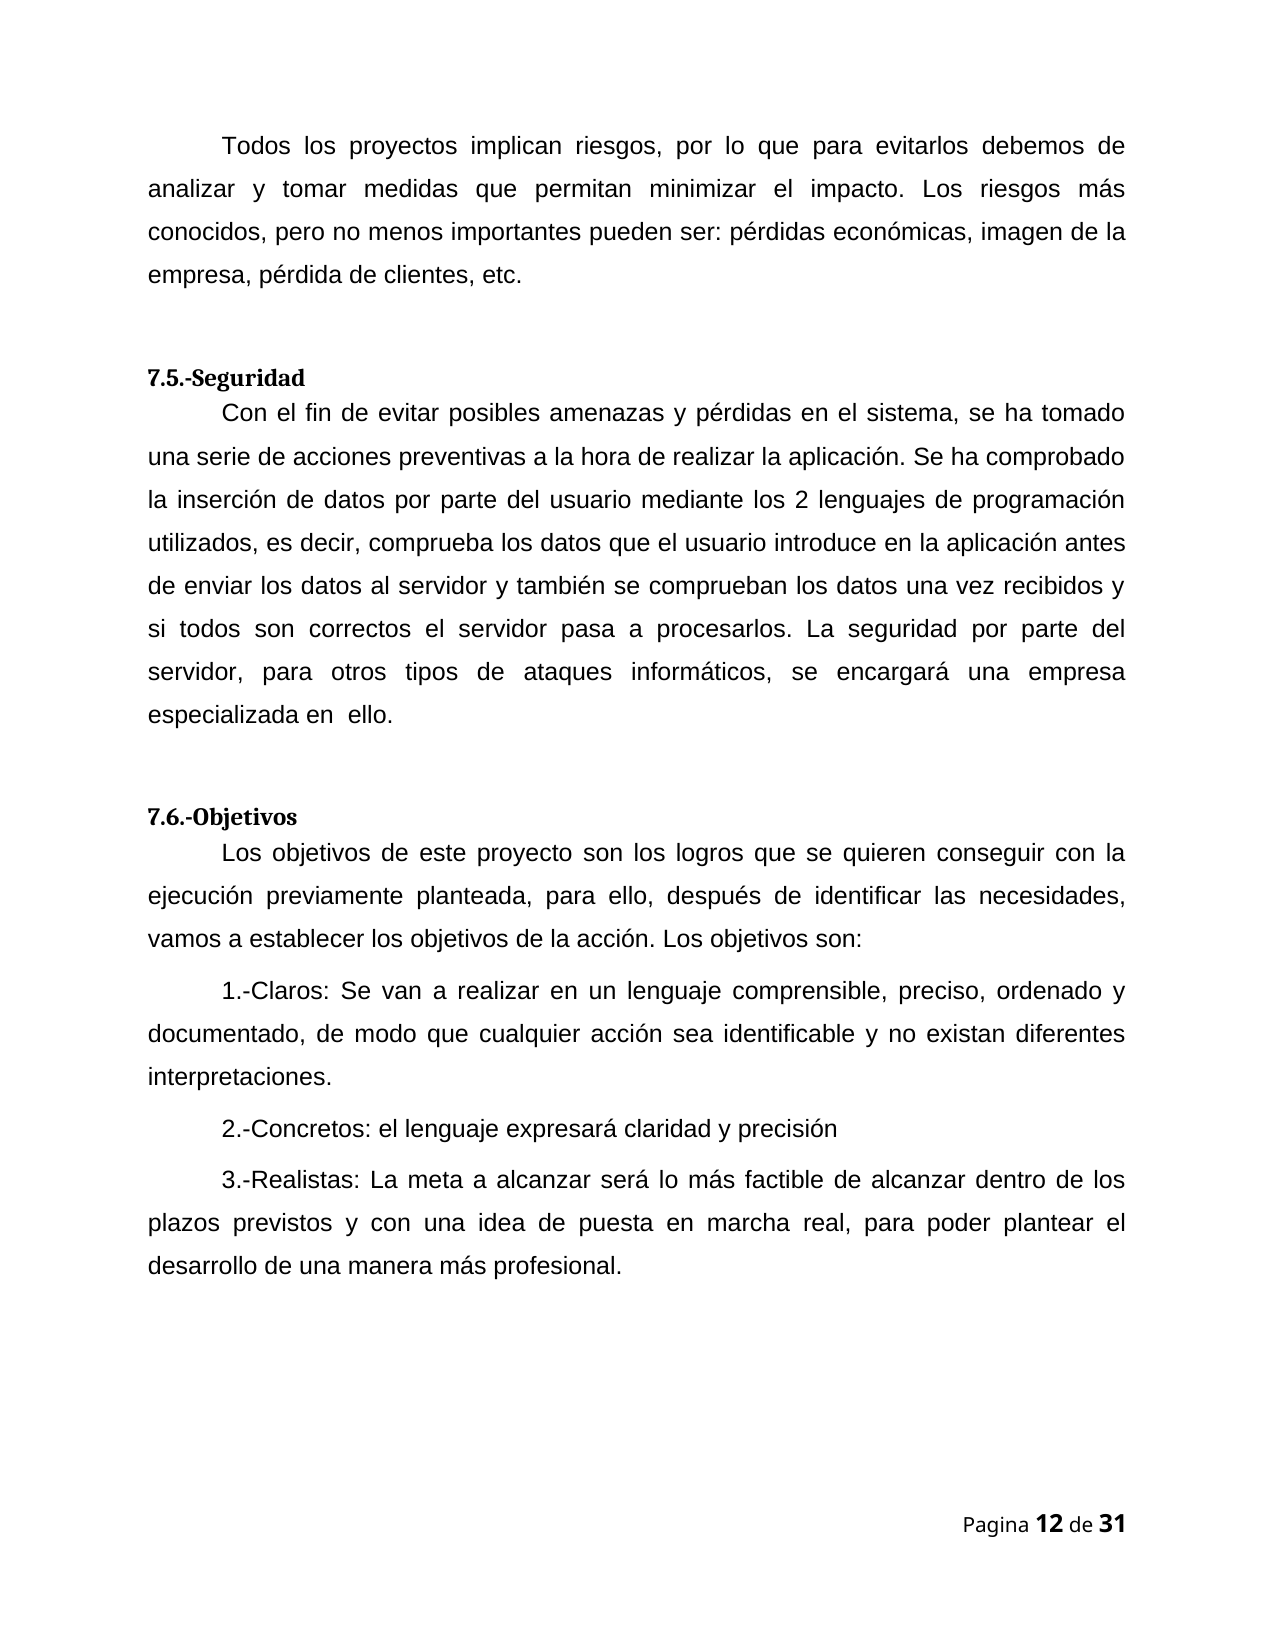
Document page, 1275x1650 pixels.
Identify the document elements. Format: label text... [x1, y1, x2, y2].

text 1.-Claros: Se van a realizar en un lenguaje comprensible, preciso, ordenado y documentado, de modo que cualquier acción sea identificable y no existan diferentes interpretaciones. [148, 976, 1127, 1091]
subtitle 7.6.-Objetivos [148, 803, 1127, 832]
text 2.-Concretos: el lenguaje expresará claridad y precisión [148, 1114, 1127, 1142]
text Todos los proyectos implican riesgos, por lo que para evitarlos debemos de analizar y tomar medidas que permitan minimizar el impacto. Los riesgos más conocidos, pero no menos importantes pueden ser: pérdidas económicas, imagen de la empresa, pérdida de clientes, etc. [148, 131, 1127, 289]
subtitle 7.5.-Seguridad [148, 363, 1127, 392]
text 3.-Realistas: La meta a alcanzar será lo más factible de alcanzar dentro de los plazos previstos y con una idea de puesta en marcha real, para poder plantear el desarrollo de una manera más profesional. [148, 1165, 1127, 1280]
text Con el fin de evitar posibles amenazas y pérdidas en el sistema, se ha tomado una serie de acciones preventivas a la hora de realizar la aplicación. Se ha comprobado la inserción de datos por parte del usuario mediante los 2 lenguajes de programación utilizados, es decir, comprueba los datos que el usuario introduce en la aplicación antes de enviar los datos al servidor y también se comprueban los datos una vez recibidos y si todos son correctos el servidor pasa a procesarlos. La seguridad por parte del servidor, para otros tipos de ataques informáticos, se encargará una empresa especializada en ello. [148, 398, 1127, 729]
text Los objetivos de este proyecto son los logros que se quieren conseguir con la ejecución previamente planteada, para ello, después de identificar las necesidades, vamos a establecer los objetivos de la acción. Los objetivos son: [148, 838, 1127, 953]
